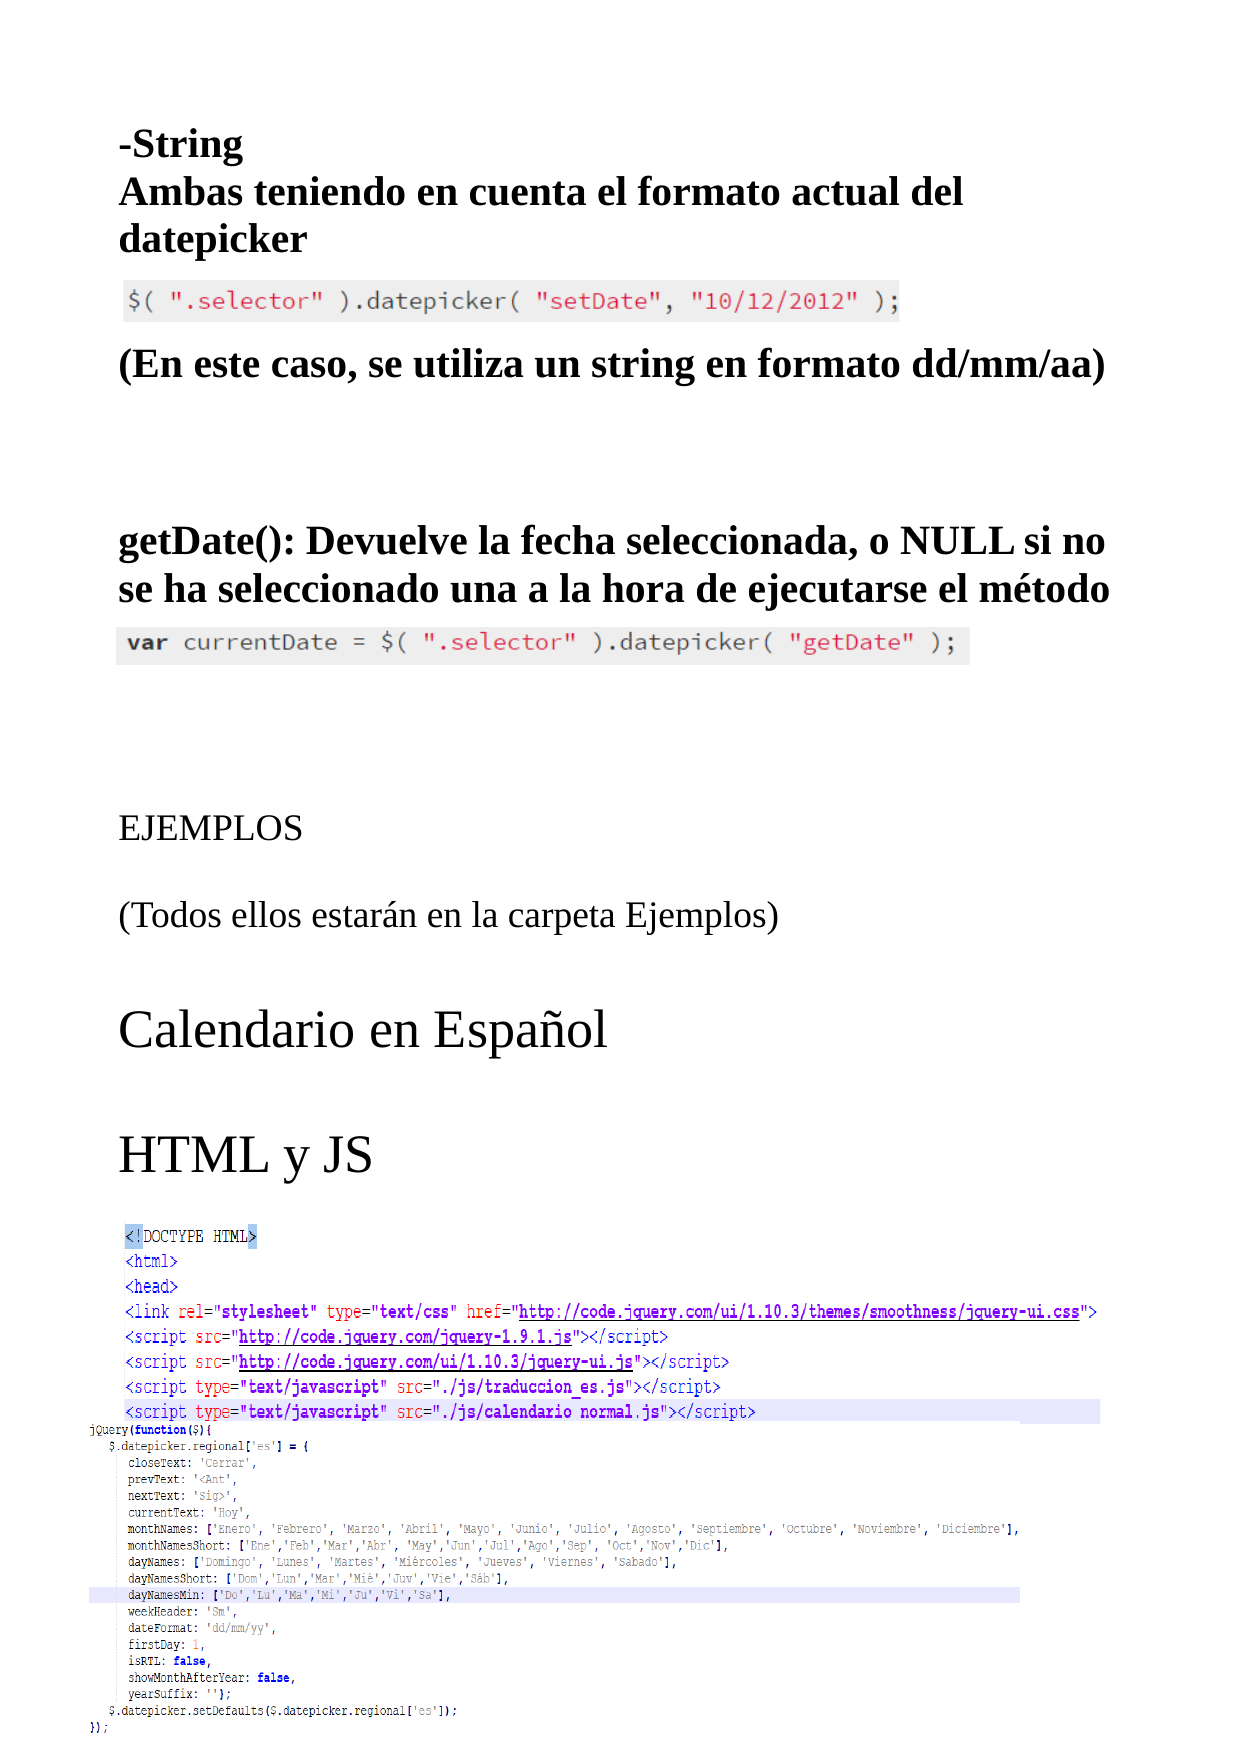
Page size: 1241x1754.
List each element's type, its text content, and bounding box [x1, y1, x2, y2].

text EJEMPLOS [118, 806, 1122, 849]
text Calendario en Español [118, 997, 1122, 1060]
text HTML y JS [118, 1122, 1122, 1184]
text (Todos ellos estarán en la carpeta Ejemplos) [118, 892, 1122, 935]
text (En este caso, se utiliza un string en formato dd/mm/aa) [118, 338, 1122, 386]
text getDate(): Devuelve la fecha seleccionada, o NULL si no se ha seleccionado una a la hora de ejecutarse el método [118, 516, 1122, 612]
text -String [118, 118, 1122, 166]
text Ambas teniendo en cuenta el formato actual del datepicker [118, 166, 1122, 262]
